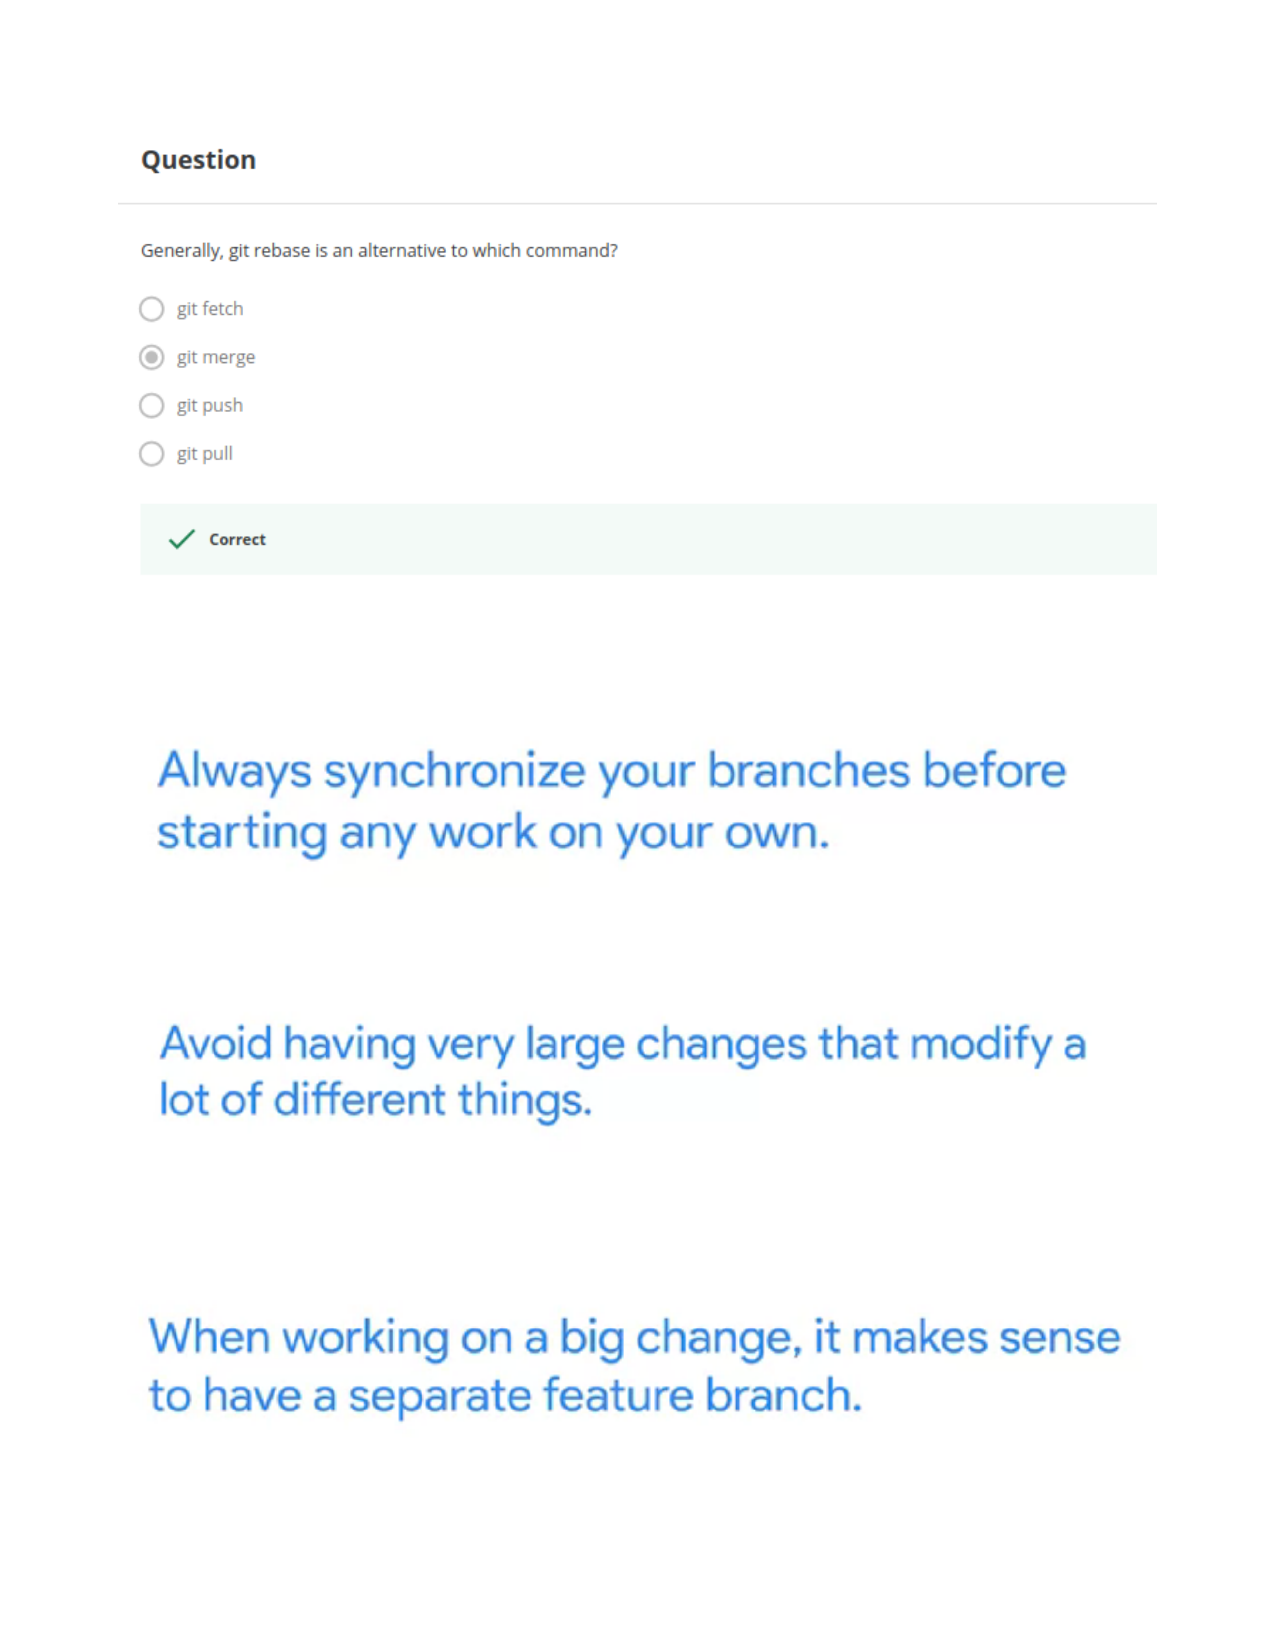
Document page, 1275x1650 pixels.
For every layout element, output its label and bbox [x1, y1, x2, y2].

picture [118, 701, 1157, 948]
picture [118, 1248, 1157, 1501]
picture [118, 976, 1157, 1220]
picture [118, 118, 1157, 673]
